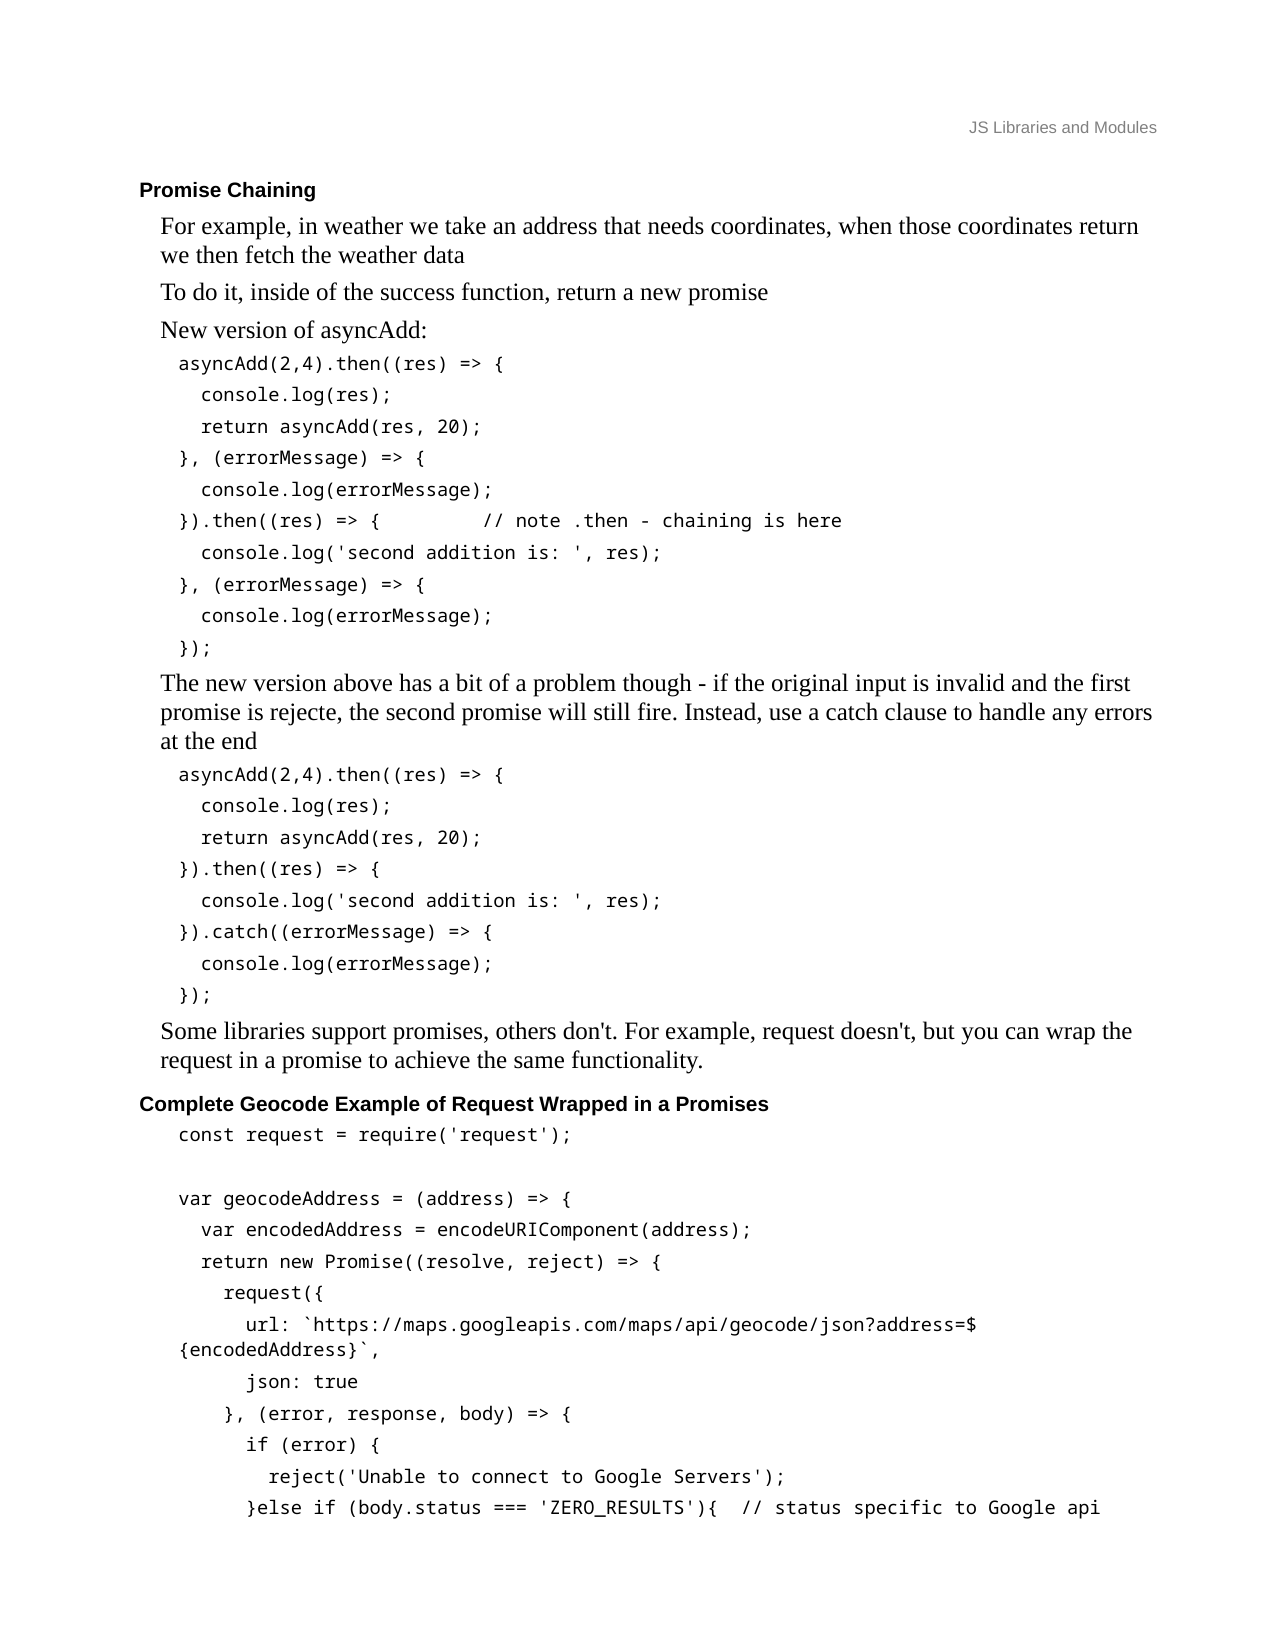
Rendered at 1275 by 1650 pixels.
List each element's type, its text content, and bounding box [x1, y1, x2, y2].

text url: `https://maps.googleapis.com/maps/api/geocode/json?address=${encodedAddress}`, [178, 1311, 1157, 1362]
text console.log(errorMessage); [178, 950, 1157, 976]
text }, (errorMessage) => { [178, 571, 1157, 596]
text console.log(res); [178, 792, 1157, 818]
subtitle Complete Geocode Example of Request Wrapped in a Promises [139, 1092, 1157, 1116]
text To do it, inside of the success function, return a new promise [160, 277, 1157, 306]
text return new Promise((resolve, reject) => { [178, 1248, 1157, 1273]
text if (error) { [178, 1431, 1157, 1457]
text Some libraries support promises, others don't. For example, request doesn't, but you can wrap the request in a promise to achieve the same functionality. [160, 1016, 1157, 1074]
text json: true [178, 1368, 1157, 1394]
text console.log(errorMessage); [178, 476, 1157, 502]
subtitle Promise Chaining [139, 178, 1157, 202]
text return asyncAdd(res, 20); [178, 413, 1157, 439]
text For example, in weather we take an address that needs coordinates, when those coordinates return we then fetch the weather data [160, 211, 1157, 268]
text request({ [178, 1279, 1157, 1305]
text }, (error, response, body) => { [178, 1400, 1157, 1425]
text reject('Unable to connect to Google Servers'); [178, 1463, 1157, 1488]
text New version of asyncAdd: [160, 315, 1157, 344]
text }).catch((errorMessage) => { [178, 919, 1157, 944]
text console.log(res); [178, 382, 1157, 407]
text console.log('second addition is: ', res); [178, 539, 1157, 565]
text asyncAdd(2,4).then((res) => { [178, 350, 1157, 376]
text return asyncAdd(res, 20); [178, 824, 1157, 849]
text var geocodeAddress = (address) => { [178, 1185, 1157, 1210]
text console.log('second addition is: ', res); [178, 887, 1157, 913]
text }, (errorMessage) => { [178, 445, 1157, 470]
text }).then((res) => { // note .then - chaining is here [178, 508, 1157, 533]
text }); [178, 634, 1157, 659]
text var encodedAddress = encodeURIComponent(address); [178, 1216, 1157, 1242]
text asyncAdd(2,4).then((res) => { [178, 761, 1157, 786]
text }); [178, 982, 1157, 1007]
text console.log(errorMessage); [178, 602, 1157, 628]
text const request = require('request'); [178, 1122, 1157, 1147]
text }else if (body.status === 'ZERO_RESULTS'){ // status specific to Google api [178, 1494, 1157, 1520]
text The new version above has a bit of a problem though - if the original input is invalid and the first promise is rejecte, the second promise will still fire. Instead, use a catch clause to handle any errors at the end [160, 668, 1157, 755]
text }).then((res) => { [178, 856, 1157, 881]
